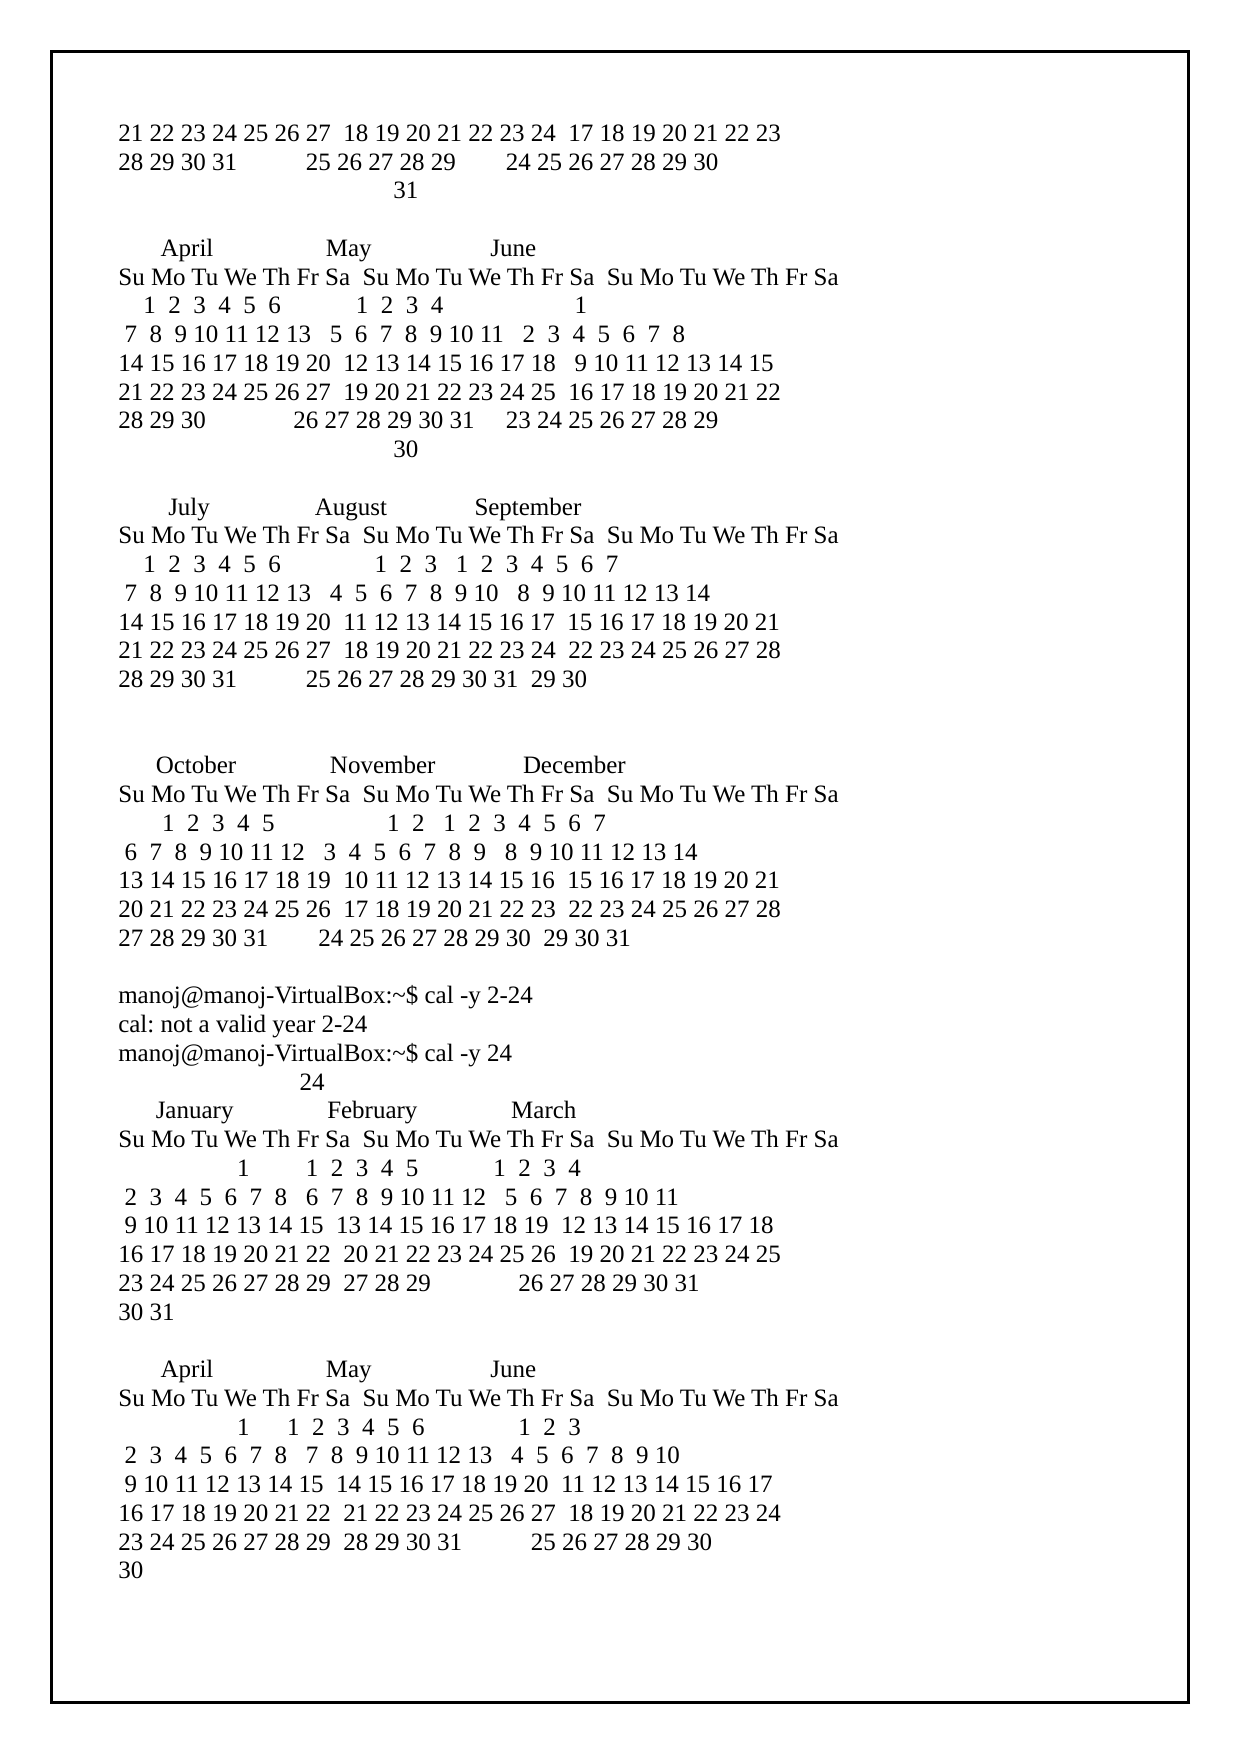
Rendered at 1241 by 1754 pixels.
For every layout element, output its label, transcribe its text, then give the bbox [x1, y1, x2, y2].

text 9 10 11 12 13 14 15 13 14 15 16 17 18 19 12 13 14 15 16 17 18 [118, 1211, 1122, 1239]
text 6 7 8 9 10 11 12 3 4 5 6 7 8 9 8 9 10 11 12 13 14 [118, 837, 1122, 866]
text Su Mo Tu We Th Fr Sa Su Mo Tu We Th Fr Sa Su Mo Tu We Th Fr Sa [118, 521, 1122, 549]
text 2 3 4 5 6 7 8 7 8 9 10 11 12 13 4 5 6 7 8 9 10 [118, 1441, 1122, 1469]
text 1 2 3 4 5 6 1 2 3 4 1 [118, 291, 1122, 319]
text 28 29 30 31 25 26 27 28 29 30 31 29 30 [118, 664, 1122, 693]
text 20 21 22 23 24 25 26 17 18 19 20 21 22 23 22 23 24 25 26 27 28 [118, 894, 1122, 923]
text 14 15 16 17 18 19 20 12 13 14 15 16 17 18 9 10 11 12 13 14 15 [118, 348, 1122, 377]
text 28 29 30 26 27 28 29 30 31 23 24 25 26 27 28 29 [118, 406, 1122, 434]
text manoj@manoj-VirtualBox:~$ cal -y 2-24 [118, 981, 1122, 1009]
text 9 10 11 12 13 14 15 14 15 16 17 18 19 20 11 12 13 14 15 16 17 [118, 1469, 1122, 1498]
text 1 1 2 3 4 5 6 1 2 3 [118, 1412, 1122, 1441]
text 24 [118, 1067, 1122, 1096]
text 1 1 2 3 4 5 1 2 3 4 [118, 1153, 1122, 1182]
text 16 17 18 19 20 21 22 20 21 22 23 24 25 26 19 20 21 22 23 24 25 [118, 1239, 1122, 1268]
text 21 22 23 24 25 26 27 18 19 20 21 22 23 24 17 18 19 20 21 22 23 [118, 118, 1122, 147]
text 13 14 15 16 17 18 19 10 11 12 13 14 15 16 15 16 17 18 19 20 21 [118, 866, 1122, 894]
text 27 28 29 30 31 24 25 26 27 28 29 30 29 30 31 [118, 923, 1122, 952]
text 23 24 25 26 27 28 29 28 29 30 31 25 26 27 28 29 30 [118, 1527, 1122, 1556]
text 30 [118, 434, 1122, 463]
text 23 24 25 26 27 28 29 27 28 29 26 27 28 29 30 31 [118, 1268, 1122, 1297]
text Su Mo Tu We Th Fr Sa Su Mo Tu We Th Fr Sa Su Mo Tu We Th Fr Sa [118, 1124, 1122, 1153]
text 16 17 18 19 20 21 22 21 22 23 24 25 26 27 18 19 20 21 22 23 24 [118, 1498, 1122, 1527]
text 21 22 23 24 25 26 27 18 19 20 21 22 23 24 22 23 24 25 26 27 28 [118, 636, 1122, 664]
text 14 15 16 17 18 19 20 11 12 13 14 15 16 17 15 16 17 18 19 20 21 [118, 607, 1122, 636]
text manoj@manoj-VirtualBox:~$ cal -y 24 [118, 1038, 1122, 1067]
text July August September [118, 492, 1122, 521]
text Su Mo Tu We Th Fr Sa Su Mo Tu We Th Fr Sa Su Mo Tu We Th Fr Sa [118, 779, 1122, 808]
text Su Mo Tu We Th Fr Sa Su Mo Tu We Th Fr Sa Su Mo Tu We Th Fr Sa [118, 1383, 1122, 1412]
text 1 2 3 4 5 6 1 2 3 1 2 3 4 5 6 7 [118, 549, 1122, 578]
text 21 22 23 24 25 26 27 19 20 21 22 23 24 25 16 17 18 19 20 21 22 [118, 377, 1122, 406]
text January February March [118, 1096, 1122, 1124]
text April May June [118, 233, 1122, 262]
text 31 [118, 176, 1122, 204]
text cal: not a valid year 2-24 [118, 1009, 1122, 1038]
text 1 2 3 4 5 1 2 1 2 3 4 5 6 7 [118, 808, 1122, 837]
text 30 [118, 1556, 1122, 1584]
text 7 8 9 10 11 12 13 5 6 7 8 9 10 11 2 3 4 5 6 7 8 [118, 319, 1122, 348]
text 7 8 9 10 11 12 13 4 5 6 7 8 9 10 8 9 10 11 12 13 14 [118, 578, 1122, 607]
text 2 3 4 5 6 7 8 6 7 8 9 10 11 12 5 6 7 8 9 10 11 [118, 1182, 1122, 1211]
text April May June [118, 1354, 1122, 1383]
text Su Mo Tu We Th Fr Sa Su Mo Tu We Th Fr Sa Su Mo Tu We Th Fr Sa [118, 262, 1122, 291]
text 28 29 30 31 25 26 27 28 29 24 25 26 27 28 29 30 [118, 147, 1122, 176]
text 30 31 [118, 1297, 1122, 1326]
text October November December [118, 751, 1122, 779]
